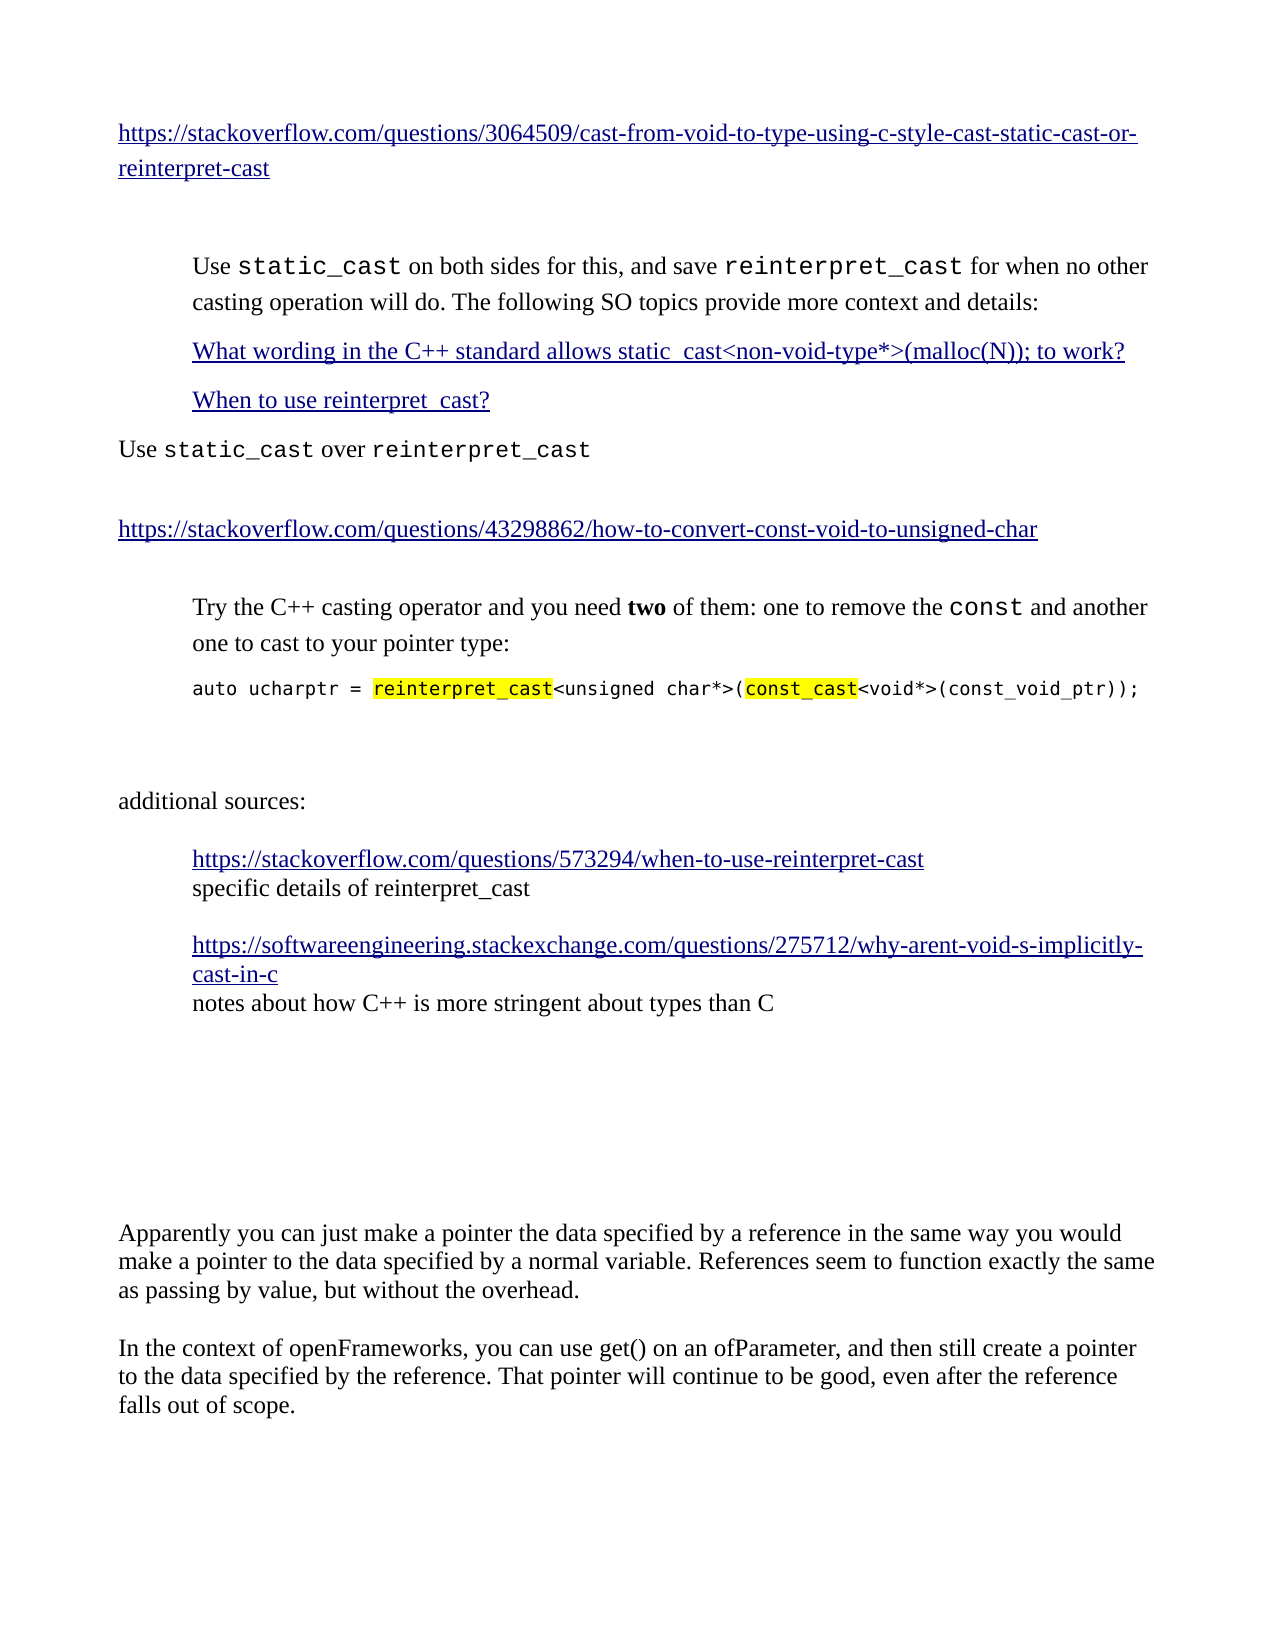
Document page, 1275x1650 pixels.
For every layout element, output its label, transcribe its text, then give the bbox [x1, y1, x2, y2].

text Use static_cast on both sides for this, and save reinterpret_cast for when no other casting operation will do. The following SO topics provide more context and details: [192, 251, 1157, 316]
text Try the C++ casting operator and you need two of them: one to remove the const and another one to cast to your pointer type: [192, 592, 1157, 657]
text additional sources: [118, 786, 1157, 815]
text specific details of reinterpret_cast [192, 873, 1157, 901]
text What wording in the C++ standard allows static_cast<non-void-type*>(malloc(N)); to work? [192, 336, 1157, 365]
text https://softwareengineering.stackexchange.com/questions/275712/why-arent-void-s-implicitly-cast-in-c [192, 930, 1157, 988]
text Use static_cast over reinterpret_cast [118, 434, 1157, 465]
text In the context of openFrameworks, you can use get() on an ofParameter, and then still create a pointer to the data specified by the reference. That pointer will continue to be good, even after the reference falls out of scope. [118, 1333, 1157, 1419]
text https://stackoverflow.com/questions/43298862/how-to-convert-const-void-to-unsigned-char [118, 514, 1157, 543]
text auto ucharptr = reinterpret_cast<unsigned char*>(const_cast<void*>(const_void_ptr)); [192, 677, 1157, 699]
text When to use reinterpret_cast? [192, 385, 1157, 414]
text https://stackoverflow.com/questions/3064509/cast-from-void-to-type-using-c-style-cast-static-cast-or-reinterpret-cast [118, 118, 1157, 181]
text notes about how C++ is more stringent about types than C [192, 988, 1157, 1016]
text https://stackoverflow.com/questions/573294/when-to-use-reinterpret-cast [192, 844, 1157, 873]
text Apparently you can just make a pointer the data specified by a reference in the same way you would make a pointer to the data specified by a normal variable. References seem to function exactly the same as passing by value, but without the overhead. [118, 1218, 1157, 1304]
